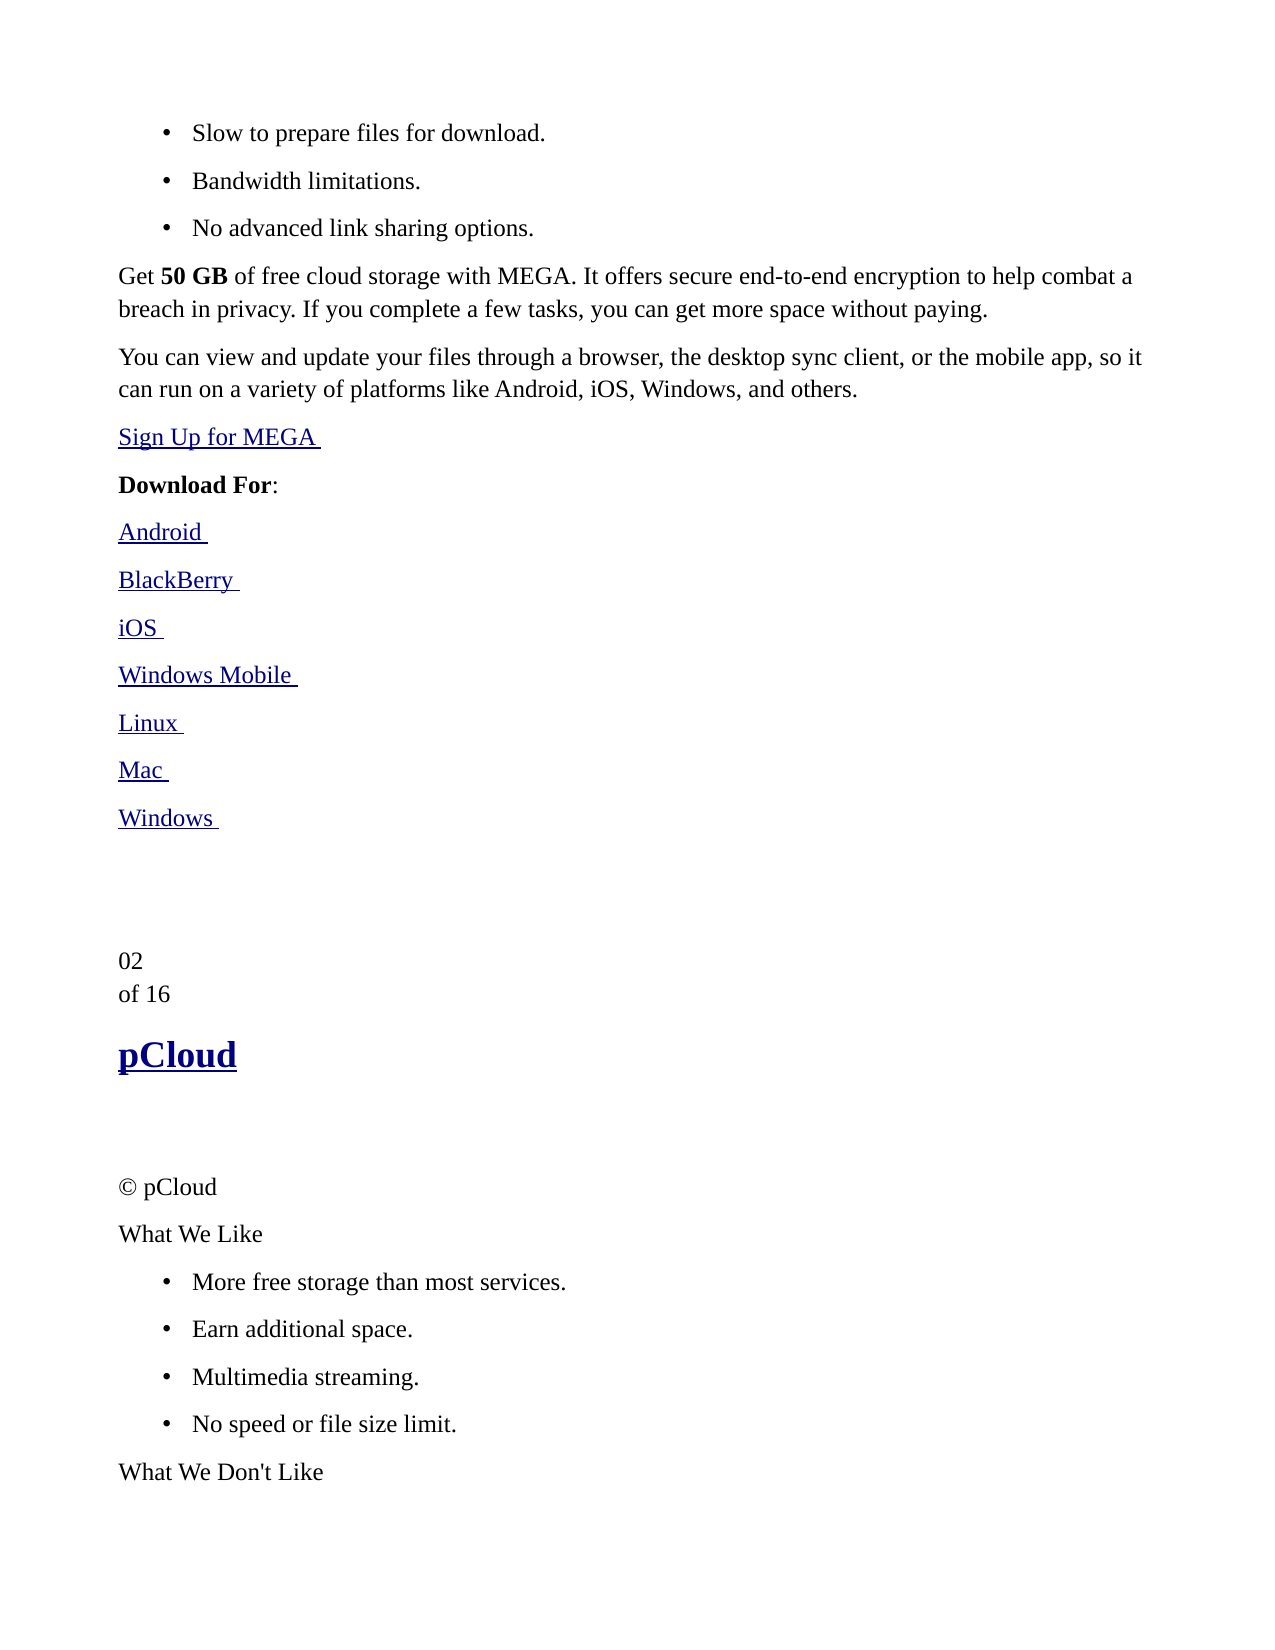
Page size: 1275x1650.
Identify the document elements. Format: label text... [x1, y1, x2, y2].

text Windows [118, 803, 1157, 832]
list No advanced link sharing options. [162, 213, 1157, 242]
text 02 [118, 946, 1157, 974]
list No speed or file size limit. [162, 1409, 1157, 1438]
subtitle pCloud [118, 1033, 1157, 1076]
list Multimedia streaming. [162, 1362, 1157, 1391]
text Linux [118, 708, 1157, 737]
list More free storage than most services. [162, 1267, 1157, 1296]
text You can view and update your files through a browser, the desktop sync client, or the mobile app, so it can run on a variety of platforms like Android, iOS, Windows, and others. [118, 342, 1157, 403]
text Android [118, 517, 1157, 546]
text iOS [118, 613, 1157, 641]
text of 16 [118, 979, 1157, 1008]
list Earn additional space. [162, 1314, 1157, 1343]
text Windows Mobile [118, 660, 1157, 689]
text Mac [118, 755, 1157, 784]
list Slow to prepare files for download. [162, 118, 1157, 147]
text Get 50 GB of free cloud storage with MEGA. It offers secure end-to-end encryption to help combat a breach in privacy. If you complete a few tasks, you can get more space without paying. [118, 261, 1157, 323]
list Bandwidth limitations. [162, 166, 1157, 194]
text © pCloud [118, 1172, 1157, 1200]
text Download For: [118, 470, 1157, 498]
text Sign Up for MEGA [118, 422, 1157, 451]
text What We Don't Like [118, 1457, 1157, 1486]
text BlackBerry [118, 565, 1157, 594]
text What We Like [118, 1219, 1157, 1248]
